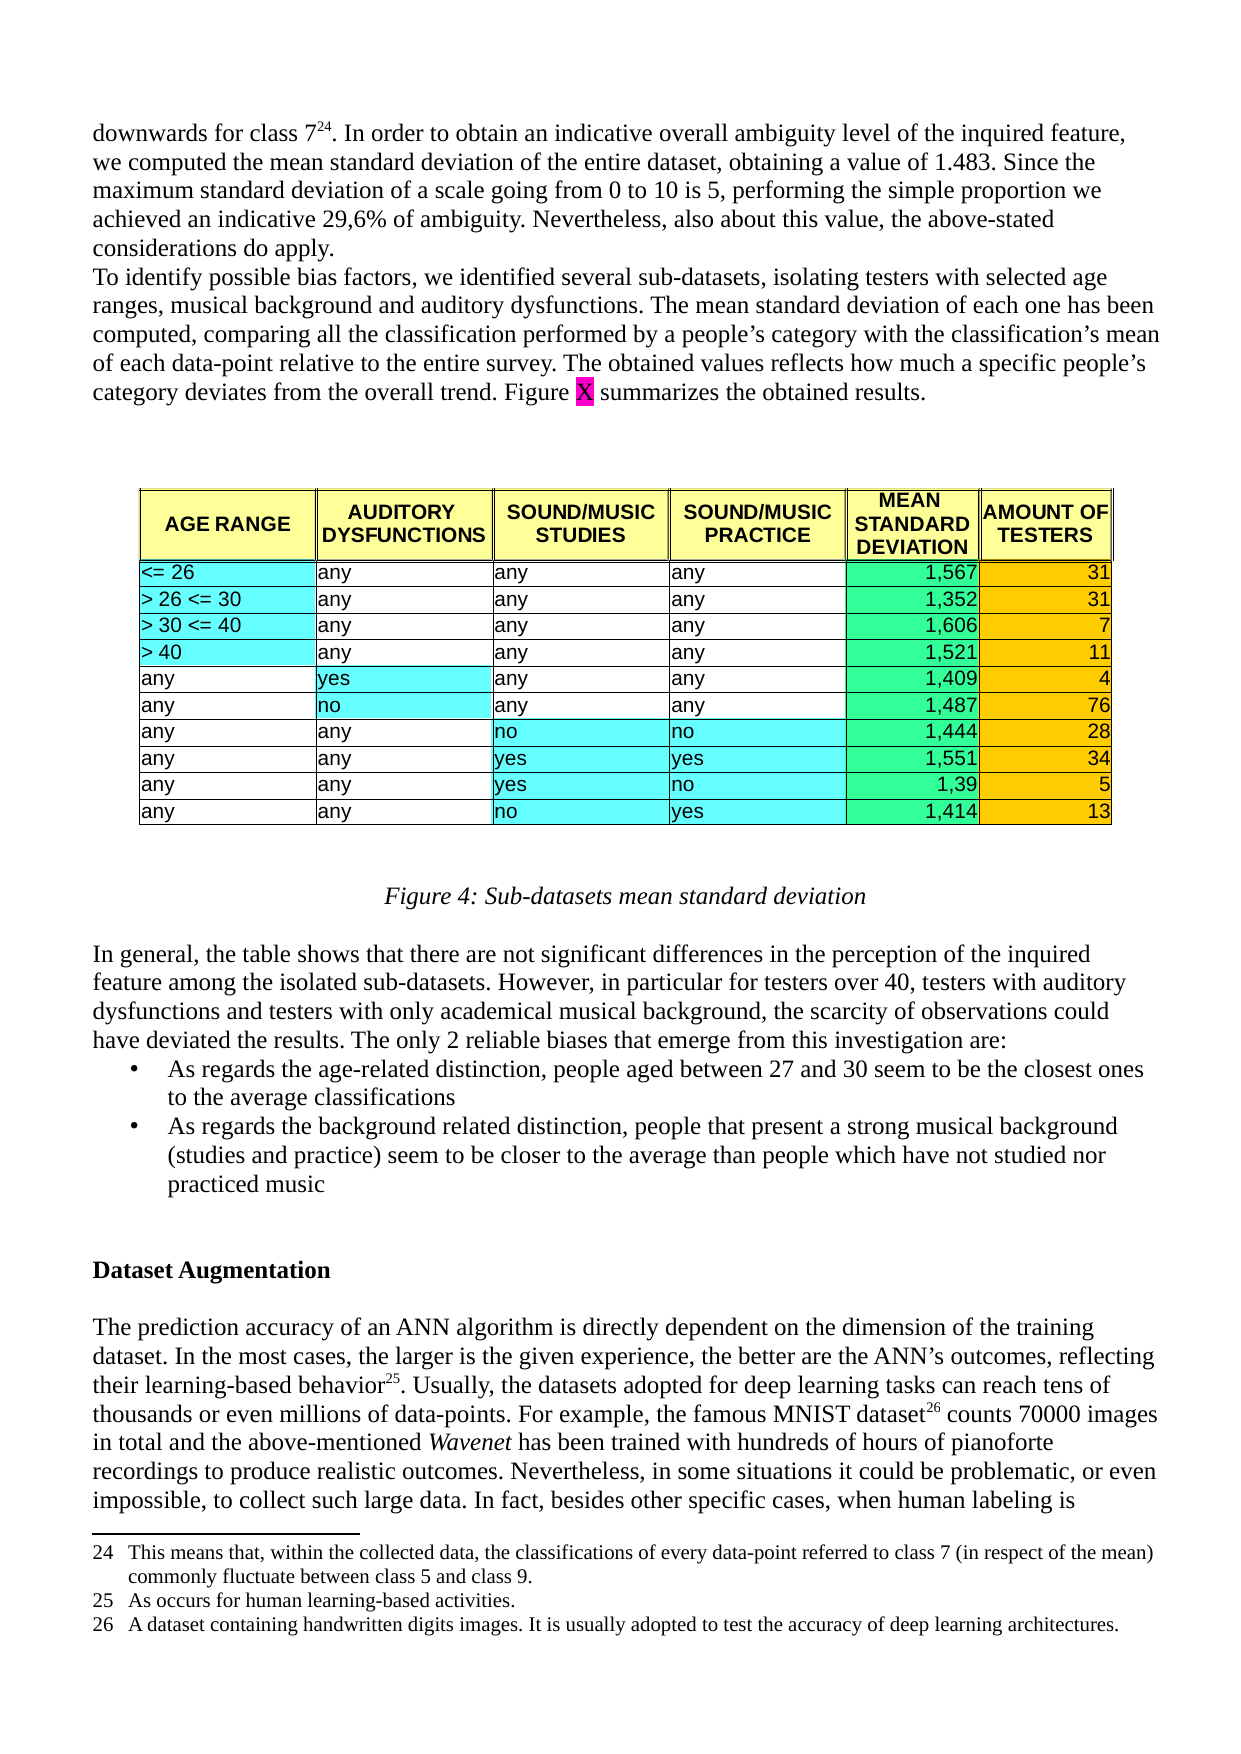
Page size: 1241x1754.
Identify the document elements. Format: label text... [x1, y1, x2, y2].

list As regards the background related distinction, people that present a strong musical background (studies and practice) seem to be closer to the average than people which have not studied nor practiced music [130, 1111, 1160, 1197]
text A dataset containing handwritten digits images. It is usually adopted to test the accuracy of deep learning architectures. [92, 1612, 1160, 1636]
text In general, the table shows that there are not significant differences in the perception of the inquired feature among the isolated sub-datasets. However, in particular for testers over 40, testers with auditory dysfunctions and testers with only academical musical background, the scarcity of observations could have deviated the results. The only 2 reliable biases that emerge from this investigation are: [92, 939, 1160, 1054]
text Dataset Augmentation [92, 1255, 1160, 1284]
text This means that, within the collected data, the classifications of every data-point referred to class 7 (in respect of the mean) commonly fluctuate between class 5 and class 9. [92, 1539, 1160, 1588]
list As regards the age-related distinction, people aged between 27 and 30 seem to be the closest ones to the average classifications [130, 1054, 1160, 1111]
text As occurs for human learning-based activities. [92, 1588, 1160, 1612]
text Figure 4: Sub-datasets mean standard deviation [139, 881, 1114, 910]
text To identify possible bias factors, we identified several sub-datasets, isolating testers with selected age ranges, musical background and auditory dysfunctions. The mean standard deviation of each one has been computed, comparing all the classification performed by a people’s category with the classification’s mean of each data-point relative to the entire survey. The obtained values reflects how much a specific people’s category deviates from the overall trend. Figure X summarizes the obtained results. [92, 262, 1160, 406]
text The prediction accuracy of an ANN algorithm is directly dependent on the dimension of the training dataset. In the most cases, the larger is the given experience, the better are the ANN’s outcomes, reflecting their learning-based behavior. Usually, the datasets adopted for deep learning tasks can reach tens of thousands or even millions of data-points. For example, the famous MNIST dataset counts 70000 images in total and the above-mentioned Wavenet has been trained with hundreds of hours of pianoforte recordings to produce realistic outcomes. Nevertheless, in some situations it could be problematic, or even impossible, to collect such large data. In fact, besides other specific cases, when human labeling is [92, 1312, 1160, 1514]
text downwards for class 7. In order to obtain an indicative overall ambiguity level of the inquired feature, we computed the mean standard deviation of the entire dataset, obtaining a value of 1.483. Since the maximum standard deviation of a scale going from 0 to 10 is 5, performing the simple proportion we achieved an indicative 29,6% of ambiguity. Nevertheless, also about this value, the above-stated considerations do apply. [92, 118, 1160, 262]
